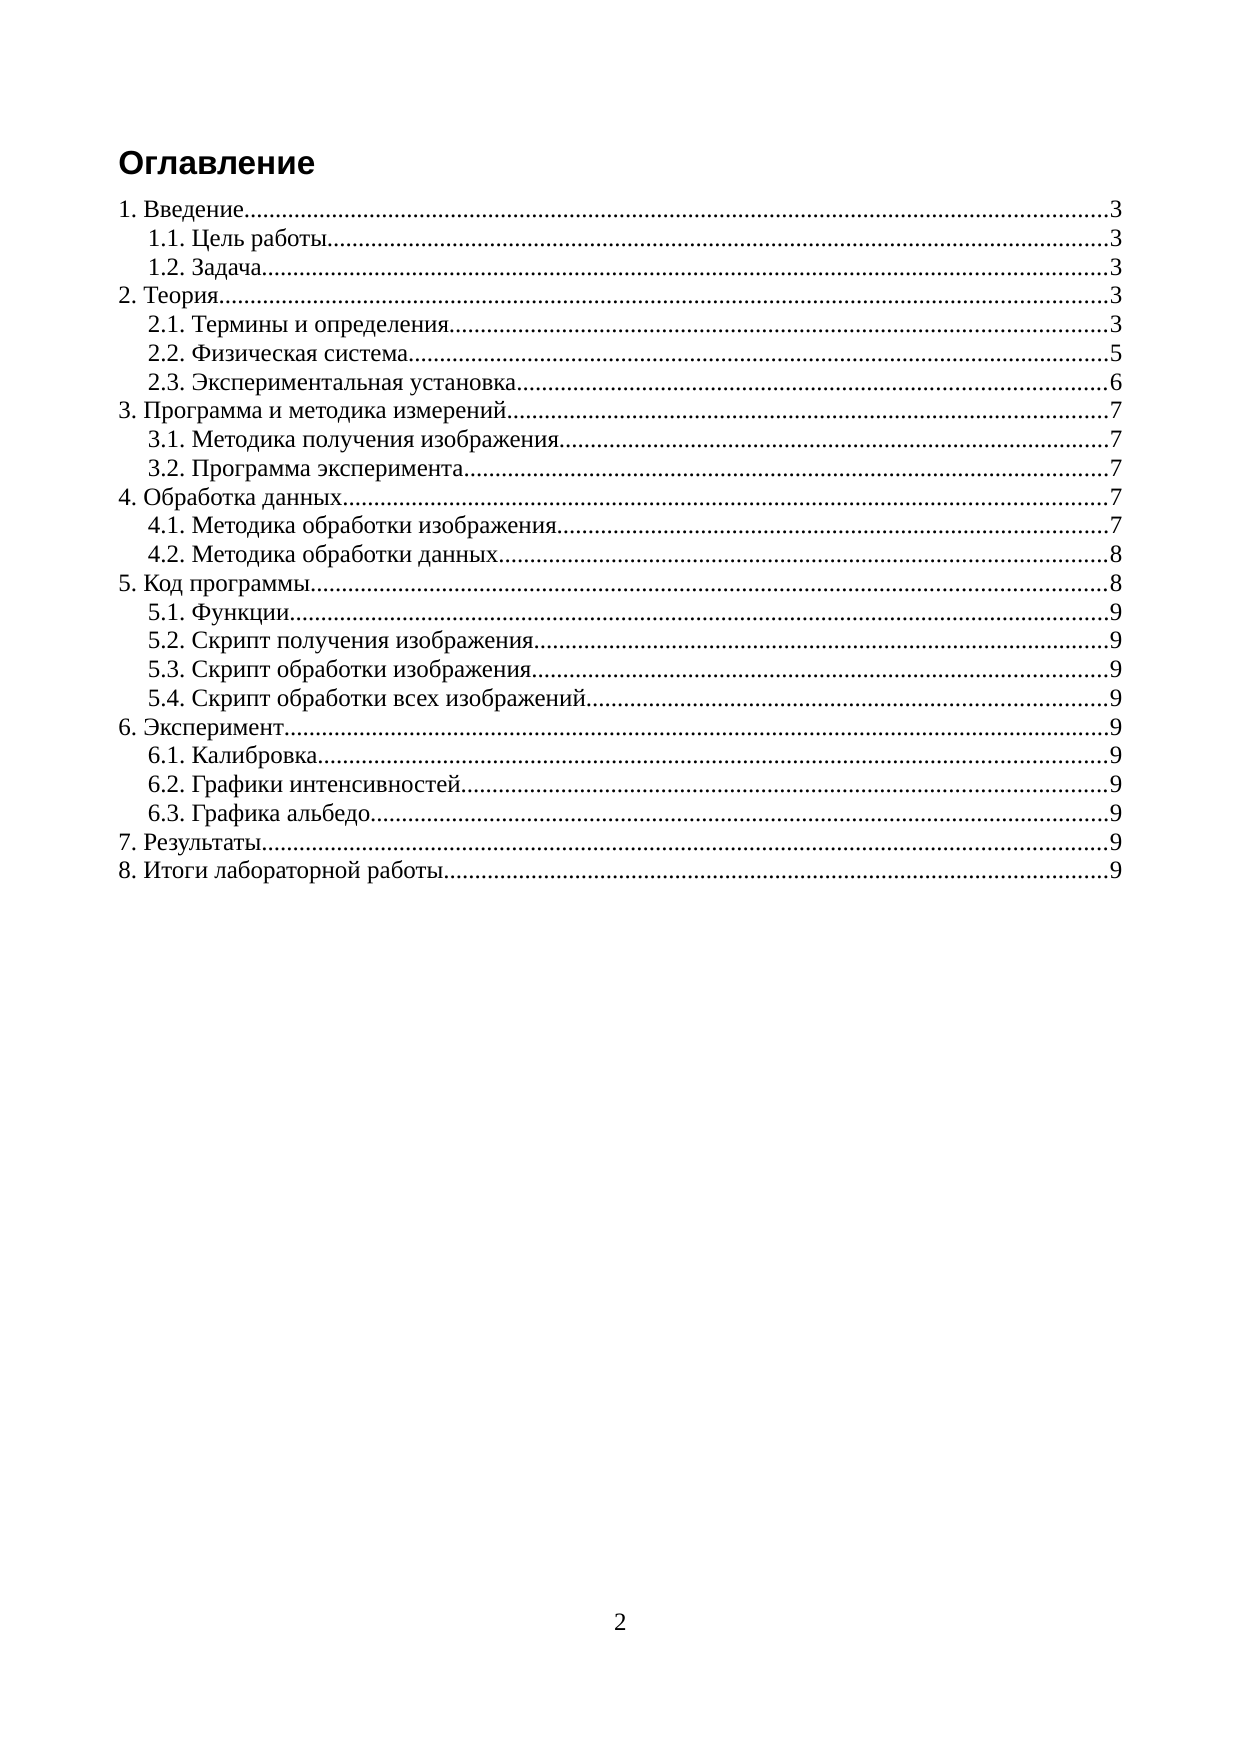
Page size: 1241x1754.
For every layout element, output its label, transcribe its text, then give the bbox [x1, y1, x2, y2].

text 3. Программа и методика измерений 7 [118, 395, 1122, 424]
text 6. Эксперимент 9 [118, 712, 1122, 740]
text 5.1. Функции 9 [148, 597, 1122, 625]
text 6.3. Графика альбедо 9 [148, 798, 1122, 827]
text 1.1. Цель работы 3 [148, 223, 1122, 252]
text 7. Результаты 9 [118, 827, 1122, 855]
text 1.2. Задача 3 [148, 252, 1122, 280]
text 3.2. Программа эксперимента 7 [148, 453, 1122, 482]
text 2. Теория 3 [118, 280, 1122, 309]
text 2.3. Экспериментальная установка 6 [148, 367, 1122, 395]
text 4.1. Методика обработки изображения 7 [148, 510, 1122, 539]
text 4.2. Методика обработки данных 8 [148, 539, 1122, 568]
text 4. Обработка данных 7 [118, 482, 1122, 510]
text 3.1. Методика получения изображения 7 [148, 424, 1122, 453]
text 8. Итоги лабораторной работы 9 [118, 855, 1122, 884]
subtitle Оглавление [118, 143, 1122, 182]
text 5.3. Скрипт обработки изображения 9 [148, 654, 1122, 683]
text 5.2. Скрипт получения изображения 9 [148, 625, 1122, 654]
text 1. Введение 3 [118, 194, 1122, 223]
text 2.2. Физическая система 5 [148, 338, 1122, 367]
text 5.4. Скрипт обработки всех изображений 9 [148, 683, 1122, 712]
text 2.1. Термины и определения 3 [148, 309, 1122, 338]
text 5. Код программы 8 [118, 568, 1122, 597]
text 6.1. Калибровка 9 [148, 740, 1122, 769]
text 6.2. Графики интенсивностей 9 [148, 769, 1122, 798]
